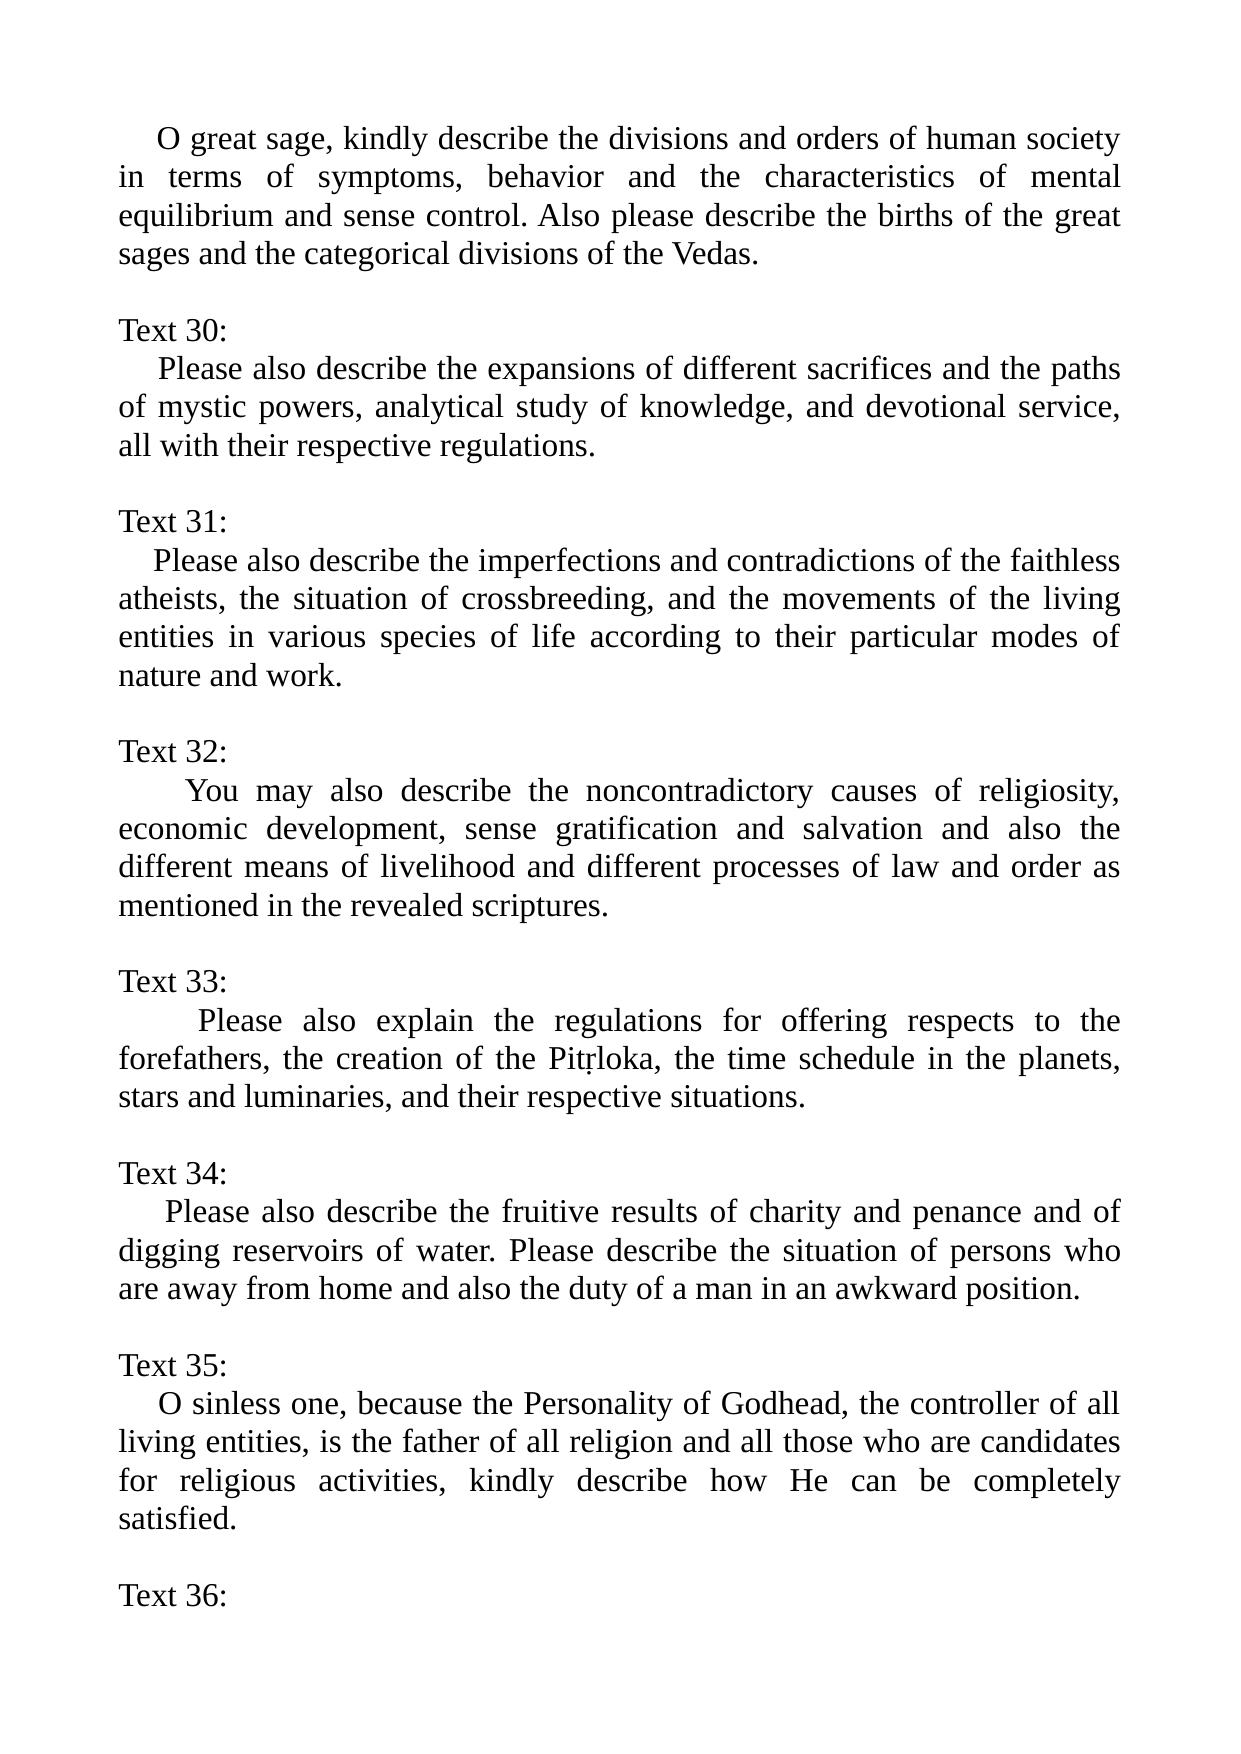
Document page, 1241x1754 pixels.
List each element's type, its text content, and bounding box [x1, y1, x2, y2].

text O great sage, kindly describe the divisions and orders of human society in terms of symptoms, behavior and the characteristics of mental equilibrium and sense control. Also please describe the births of the great sages and the categorical divisions of the Vedas. [118, 118, 1122, 271]
text Text 30: [118, 310, 1122, 348]
text Text 33: [118, 961, 1122, 1000]
text You may also describe the noncontradictory causes of religiosity, economic development, sense gratification and salvation and also the different means of livelihood and different processes of law and order as mentioned in the revealed scriptures. [118, 770, 1122, 923]
text Please also explain the regulations for offering respects to the forefathers, the creation of the Pitṛloka, the time schedule in the planets, stars and luminaries, and their respective situations. [118, 1000, 1122, 1115]
text Please also describe the expansions of different sacrifices and the paths of mystic powers, analytical study of knowledge, and devotional service, all with their respective regulations. [118, 348, 1122, 463]
text Text 32: [118, 731, 1122, 770]
text Please also describe the imperfections and contradictions of the faithless atheists, the situation of crossbreeding, and the movements of the living entities in various species of life according to their particular modes of nature and work. [118, 540, 1122, 693]
text Text 34: [118, 1153, 1122, 1191]
text Text 31: [118, 501, 1122, 540]
text Please also describe the fruitive results of charity and penance and of digging reservoirs of water. Please describe the situation of persons who are away from home and also the duty of a man in an awkward position. [118, 1191, 1122, 1306]
text O sinless one, because the Personality of Godhead, the controller of all living entities, is the father of all religion and all those who are candidates for religious activities, kindly describe how He can be completely satisfied. [118, 1383, 1122, 1536]
text Text 35: [118, 1345, 1122, 1383]
text Text 36: [118, 1575, 1122, 1613]
